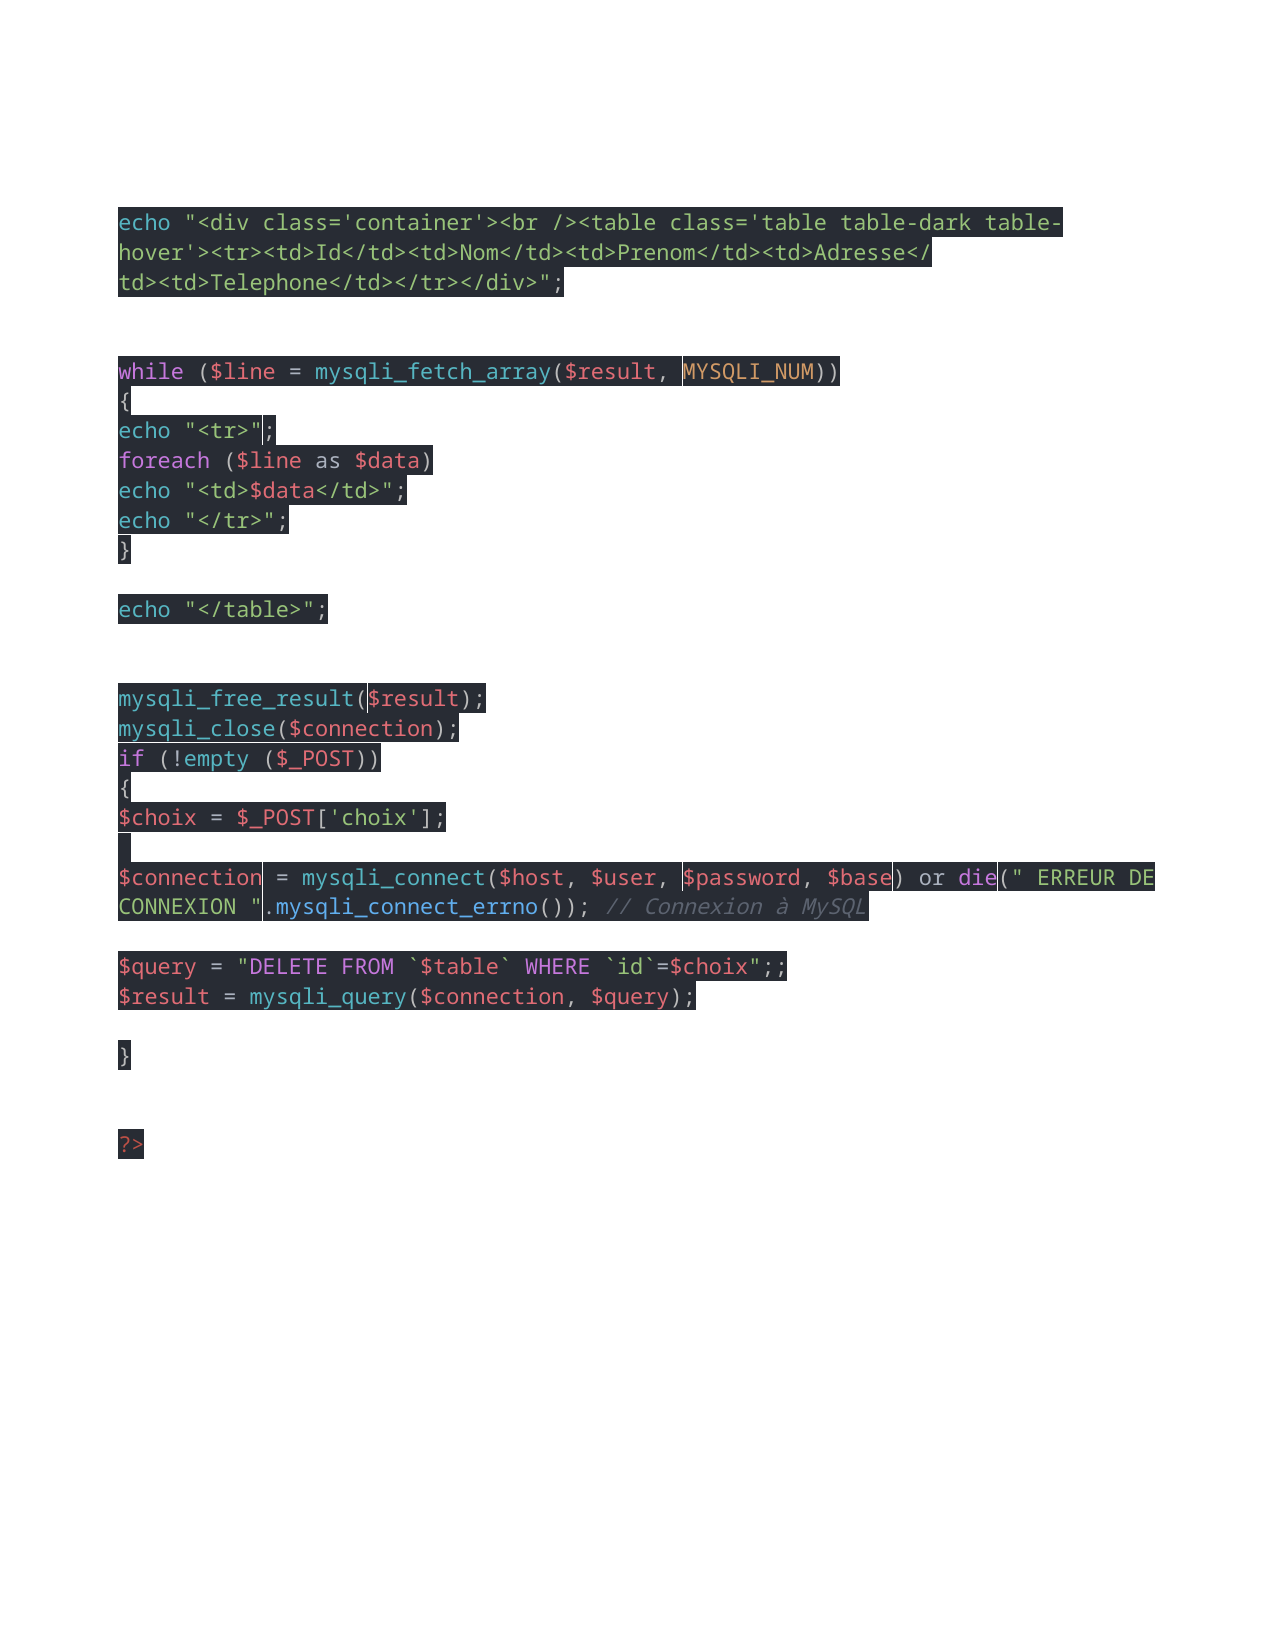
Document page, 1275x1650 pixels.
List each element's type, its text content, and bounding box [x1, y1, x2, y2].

text echo "</table>"; [118, 594, 1157, 624]
text { [118, 772, 1157, 802]
text echo "<td>$data</td>"; [118, 475, 1157, 505]
text } [118, 1040, 1157, 1070]
text mysqli_free_result($result); [118, 683, 1157, 713]
text mysqli_close($connection); [118, 713, 1157, 742]
text echo "</tr>"; [118, 505, 1157, 534]
text $connection = mysqli_connect($host, $user, $password, $base) or die(" ERREUR DE CONNEXION ".mysqli_connect_errno()); // Connexion à MySQL [118, 862, 1157, 921]
text echo "<div class='container'><br /><table class='table table-dark table-hover'><tr><td>Id</td><td>Nom</td><td>Prenom</td><td>Adresse</td><td>Telephone</td></tr></div>"; [118, 207, 1157, 297]
text } [118, 534, 1157, 564]
text { [118, 386, 1157, 415]
text $choix = $_POST['choix']; [118, 802, 1157, 832]
text echo "<tr>"; [118, 415, 1157, 445]
text $result = mysqli_query($connection, $query); [118, 981, 1157, 1010]
text while ($line = mysqli_fetch_array($result, MYSQLI_NUM)) [118, 356, 1157, 386]
text $query = "DELETE FROM `$table` WHERE `id`=$choix";; [118, 951, 1157, 981]
text ?> [118, 1129, 1157, 1159]
text if (!empty ($_POST)) [118, 742, 1157, 772]
text foreach ($line as $data) [118, 445, 1157, 475]
